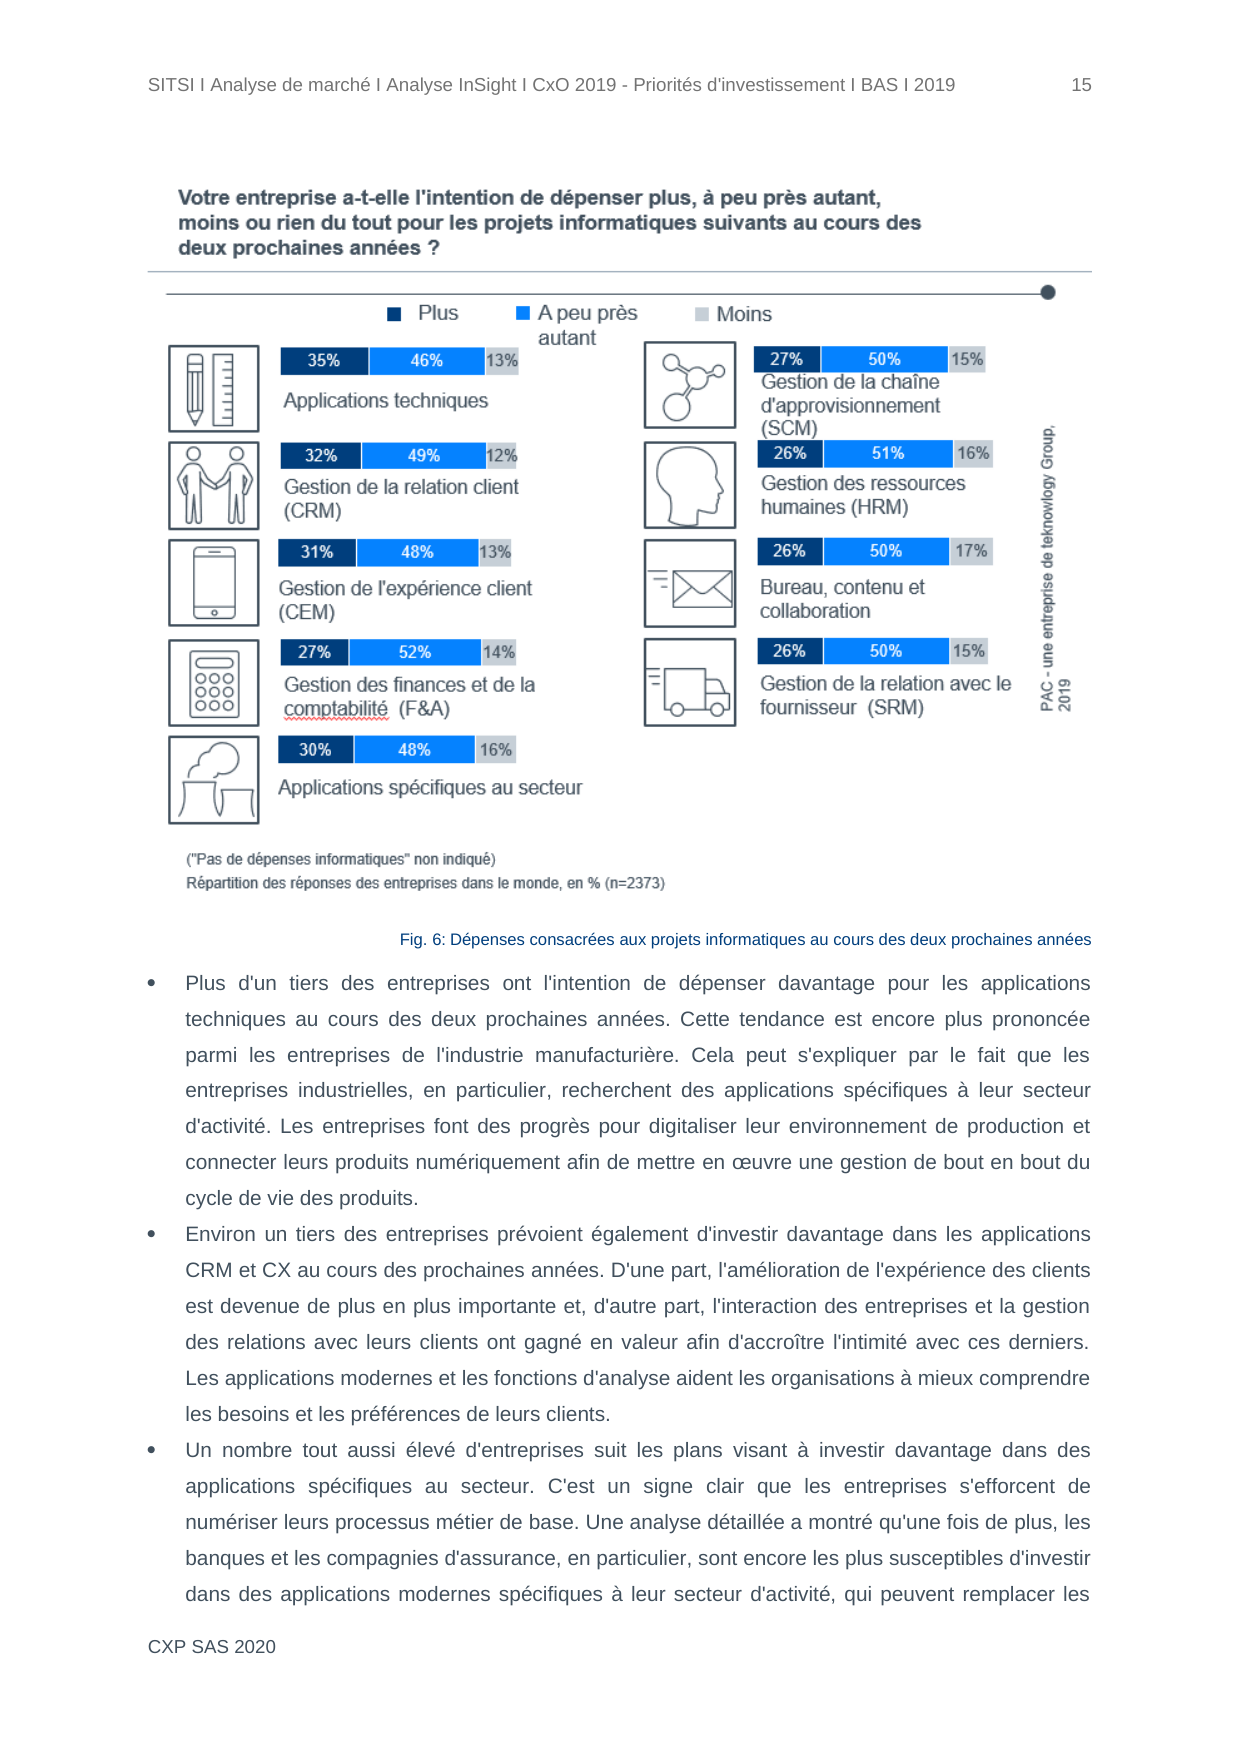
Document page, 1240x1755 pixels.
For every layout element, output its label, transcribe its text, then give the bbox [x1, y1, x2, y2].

list Un nombre tout aussi élevé d'entreprises suit les plans visant à investir davantage dans des applications spécifiques au secteur. C'est un signe clair que les entreprises s'efforcent de numériser leurs processus métier de base. Une analyse détaillée a montré qu'une fois de plus, les banques et les compagnies d'assurance, en particulier, sont encore les plus susceptibles d'investir dans des applications modernes spécifiques à leur secteur d'activité, qui peuvent remplacer les [148, 1438, 1092, 1606]
list Environ un tiers des entreprises prévoient également d'investir davantage dans les applications CRM et CX au cours des prochaines années. D'une part, l'amélioration de l'expérience des clients est devenue de plus en plus importante et, d'autre part, l'interaction des entreprises et la gestion des relations avec leurs clients ont gagné en valeur afin d'accroître l'intimité avec ces derniers. Les applications modernes et les fonctions d'analyse aident les organisations à mieux comprendre les besoins et les préférences de leurs clients. [148, 1222, 1092, 1426]
title Dépenses consacrées aux projets informatiques au cours des deux prochaines années [148, 930, 1092, 949]
list Plus d'un tiers des entreprises ont l'intention de dépenser davantage pour les applications techniques au cours des deux prochaines années. Cette tendance est encore plus prononcée parmi les entreprises de l'industrie manufacturière. Cela peut s'expliquer par le fait que les entreprises industrielles, en particulier, recherchent des applications spécifiques à leur secteur d'activité. Les entreprises font des progrès pour digitaliser leur environnement de production et connecter leurs produits numériquement afin de mettre en œuvre une gestion de bout en bout du cycle de vie des produits. [148, 970, 1092, 1210]
